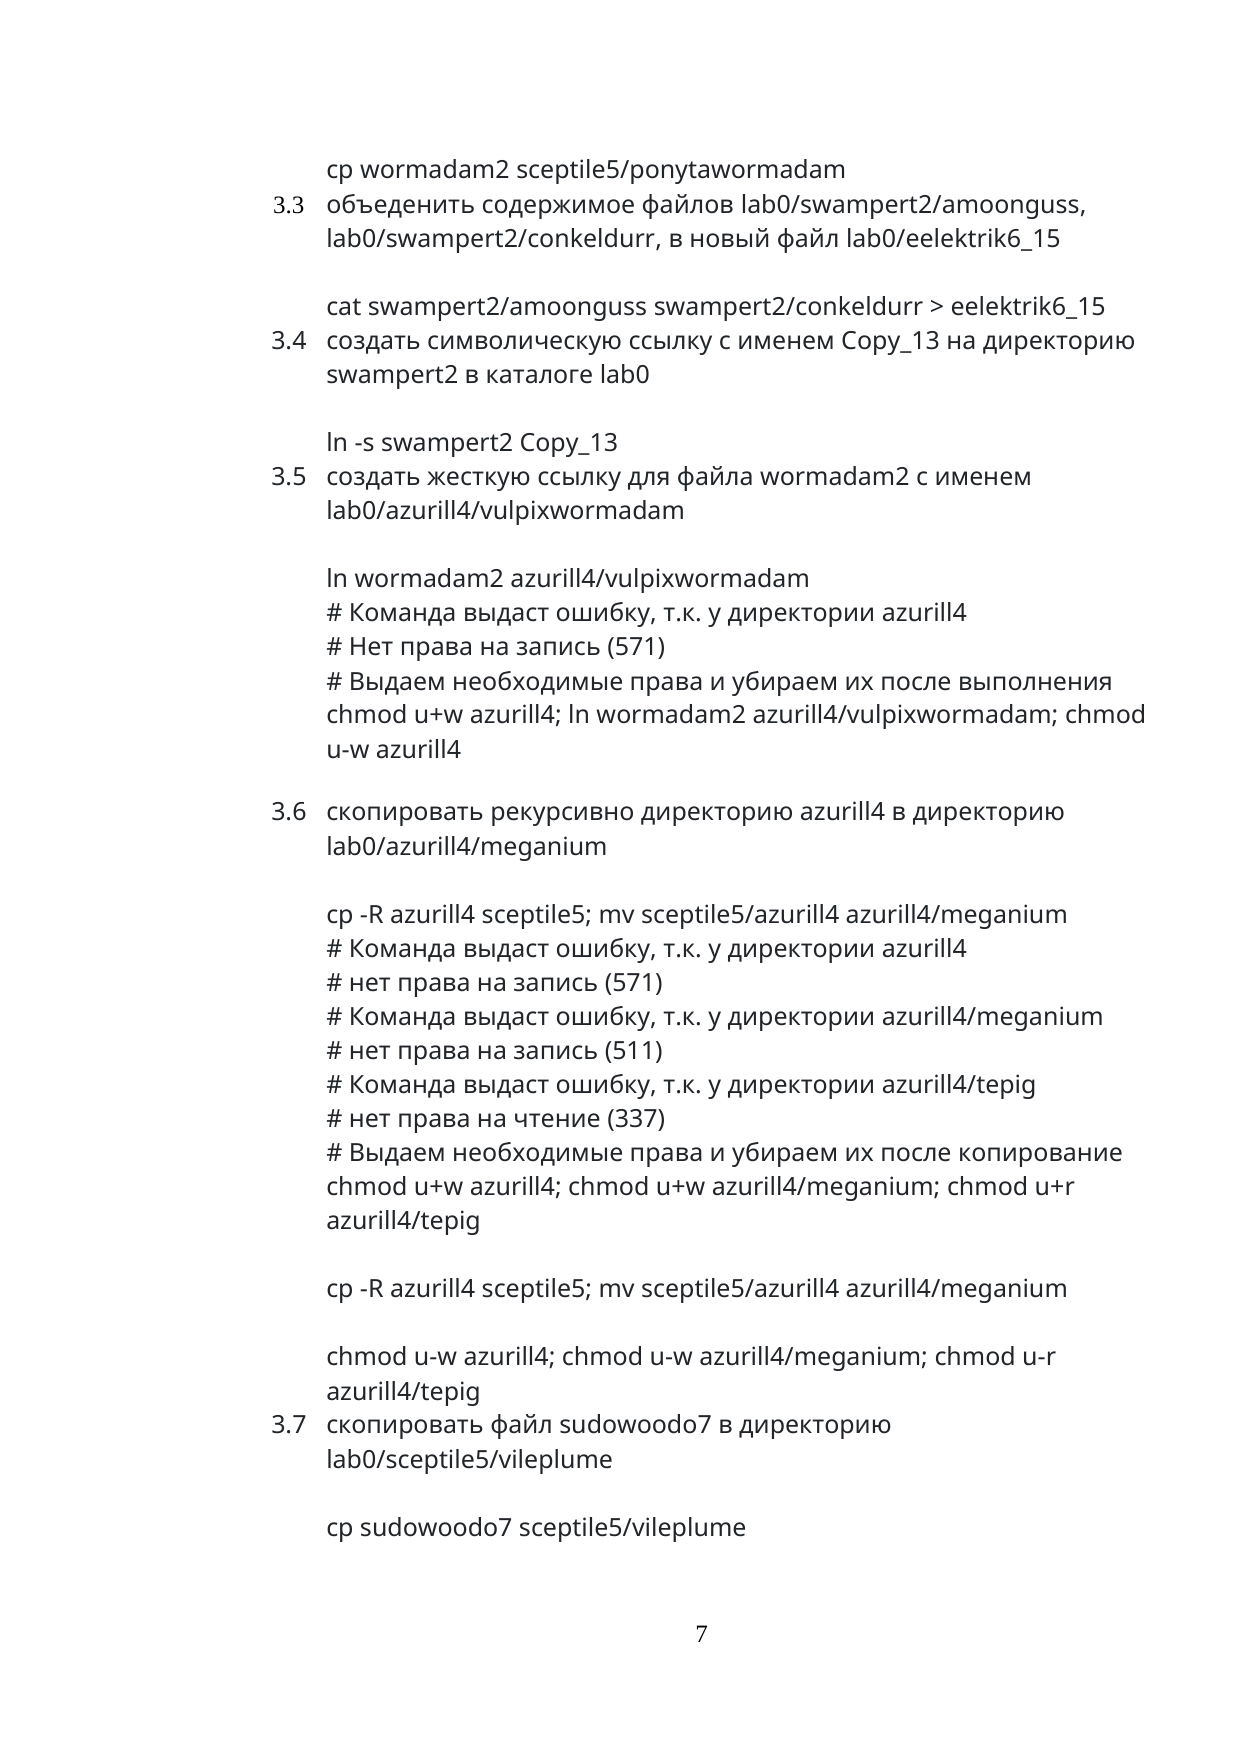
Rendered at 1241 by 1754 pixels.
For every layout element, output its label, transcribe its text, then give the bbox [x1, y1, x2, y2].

list объеденить содержимое файлов lab0/swampert2/amoonguss, lab0/swampert2/conkeldurr, в новый файл lab0/eelektrik6_15 cat swampert2/amoonguss swampert2/conkeldurr > eelektrik6_15 [288, 186, 1152, 322]
list скопировать файл sudowoodo7 в директорию lab0/sceptile5/vileplume cp sudowoodo7 sceptile5/vileplume [288, 1407, 1152, 1543]
list создать символическую ссылку c именем Copy_13 на директорию swampert2 в каталоге lab0 ln -s swampert2 Copy_13 [288, 322, 1152, 459]
list скопировать содержимое файла wormadam2 в новый файл lab0/sceptile5/ponytawormadam cp wormadam2 sceptile5/ponytawormadam [288, 118, 1152, 186]
list cоздать жесткую ссылку для файла wormadam2 с именем lab0/azurill4/vulpixwormadam ln wormadam2 azurill4/vulpixwormadam # Команда выдаст ошибку, т.к. у директории azurill4 # Нет права на запись (571) # Выдаем необходимые права и убираем их после выполнения chmod u+w azurill4; ln wormadam2 azurill4/vulpixwormadam; chmod u-w azurill4 [288, 459, 1152, 794]
list скопировать рекурсивно директорию azurill4 в директорию lab0/azurill4/meganium cp -R azurill4 sceptile5; mv sceptile5/azurill4 azurill4/meganium # Команда выдаст ошибку, т.к. у директории azurill4 # нет права на запись (571) # Команда выдаст ошибку, т.к. у директории azurill4/meganium # нет права на запись (511) # Команда выдаст ошибку, т.к. у директории azurill4/tepig # нет права на чтение (337) # Выдаем необходимые права и убираем их после копирование chmod u+w azurill4; chmod u+w azurill4/meganium; chmod u+r azurill4/tepig cp -R azurill4 sceptile5; mv sceptile5/azurill4 azurill4/meganium chmod u-w azurill4; chmod u-w azurill4/meganium; chmod u-r azurill4/tepig [288, 794, 1152, 1407]
